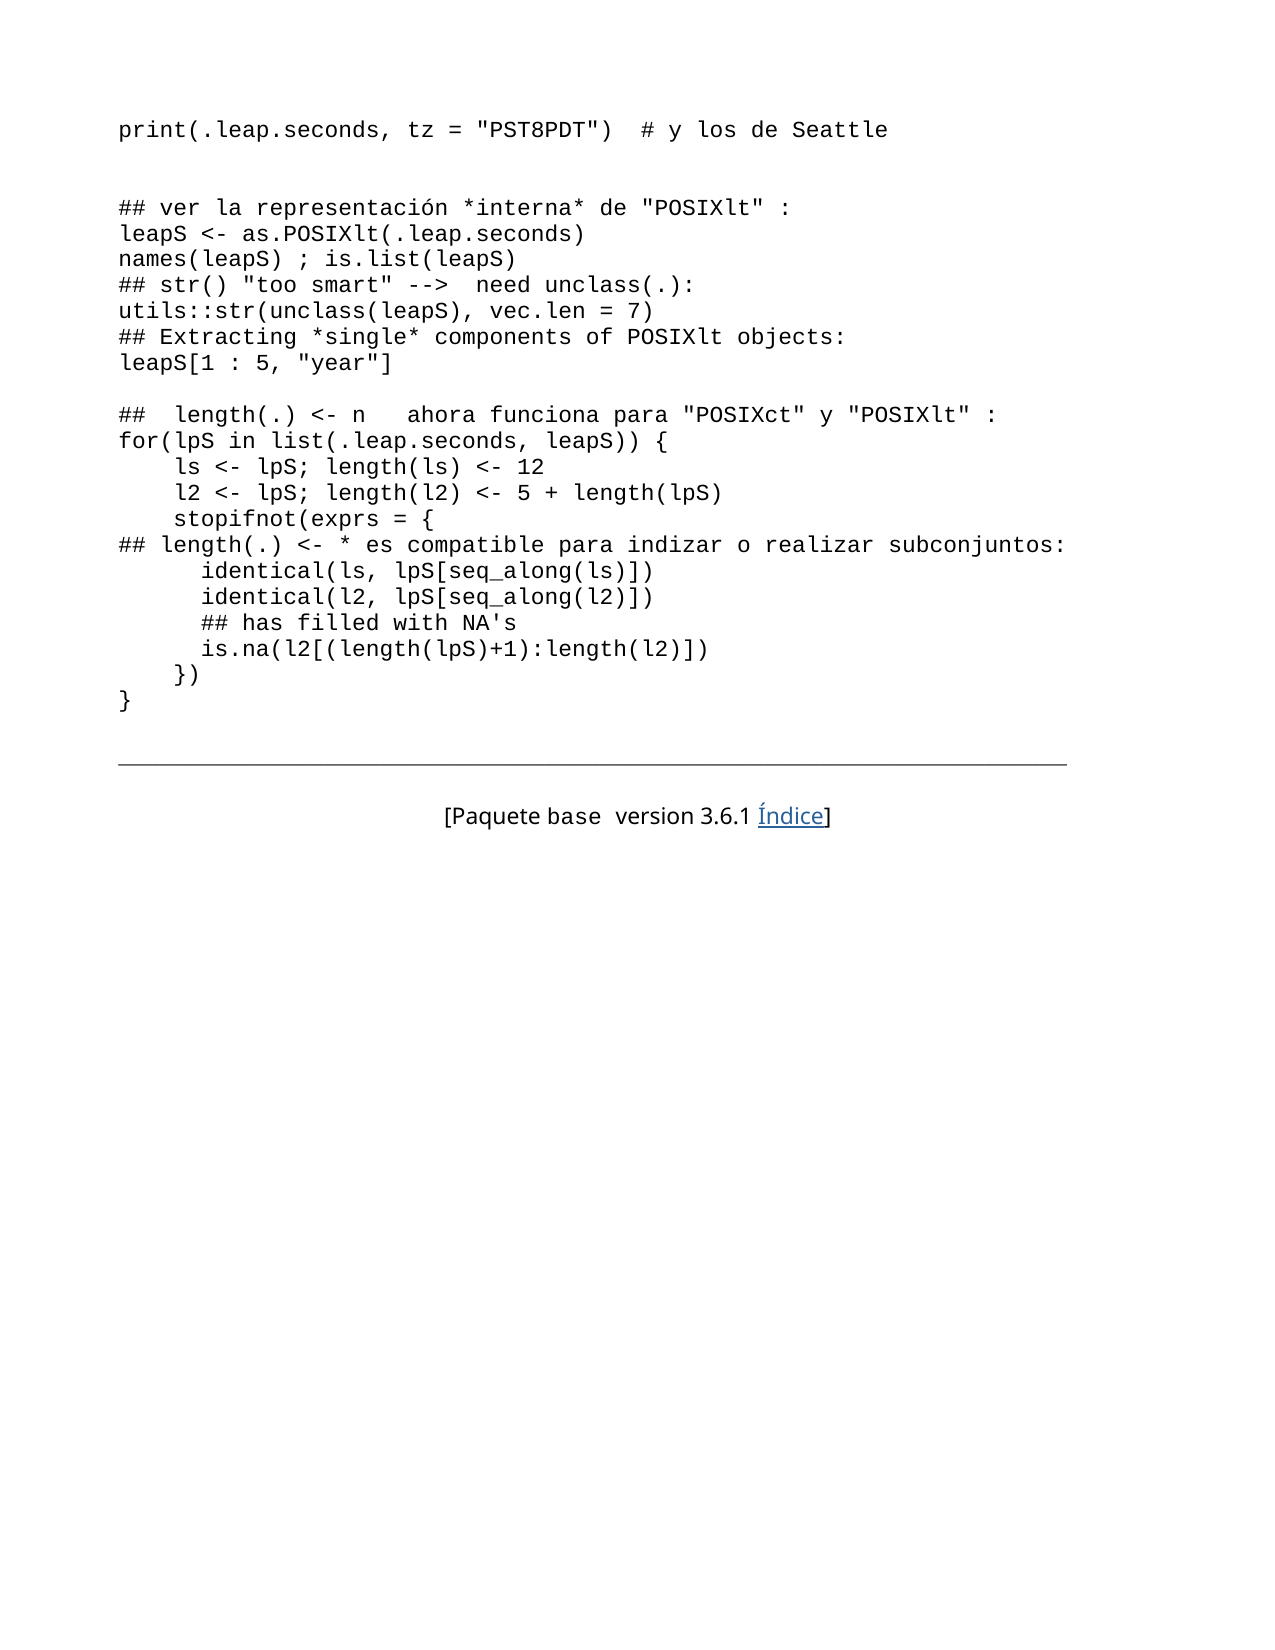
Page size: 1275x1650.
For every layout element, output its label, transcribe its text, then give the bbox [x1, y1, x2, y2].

text l2 <- lpS; length(l2) <- 5 + length(lpS) [118, 481, 1157, 507]
text leapS[1 : 5, "year"] [118, 352, 1157, 377]
text ls <- lpS; length(ls) <- 12 [118, 455, 1157, 481]
text [Paquete base version 3.6.1 Índice] [118, 799, 1157, 831]
text ## has filled with NA's [118, 611, 1157, 637]
text ## str() "too smart" --> need unclass(.): [118, 274, 1157, 300]
text utils::str(unclass(leapS), vec.len = 7) [118, 300, 1157, 326]
text } [118, 689, 1157, 715]
text ## length(.) <- n ahora funciona para "POSIXct" y "POSIXlt" : [118, 403, 1157, 429]
text for(lpS in list(.leap.seconds, leapS)) { [118, 429, 1157, 455]
text ## length(.) <- * es compatible para indizar o realizar subconjuntos: [118, 533, 1157, 559]
text ## Extracting *single* components of POSIXlt objects: [118, 326, 1157, 352]
text is.na(l2[(length(lpS)+1):length(l2)]) [118, 637, 1157, 663]
text print(.leap.seconds, tz = "PST8PDT") # y los de Seattle [118, 118, 1157, 144]
text stopifnot(exprs = { [118, 507, 1157, 533]
text identical(l2, lpS[seq_along(l2)]) [118, 585, 1157, 611]
text }) [118, 663, 1157, 689]
text leapS <- as.POSIXlt(.leap.seconds) [118, 222, 1157, 248]
text identical(ls, lpS[seq_along(ls)]) [118, 559, 1157, 585]
text names(leapS) ; is.list(leapS) [118, 248, 1157, 274]
text _____________________________________________________________________ [118, 744, 1157, 770]
text ## ver la representación *interna* de "POSIXlt" : [118, 196, 1157, 222]
